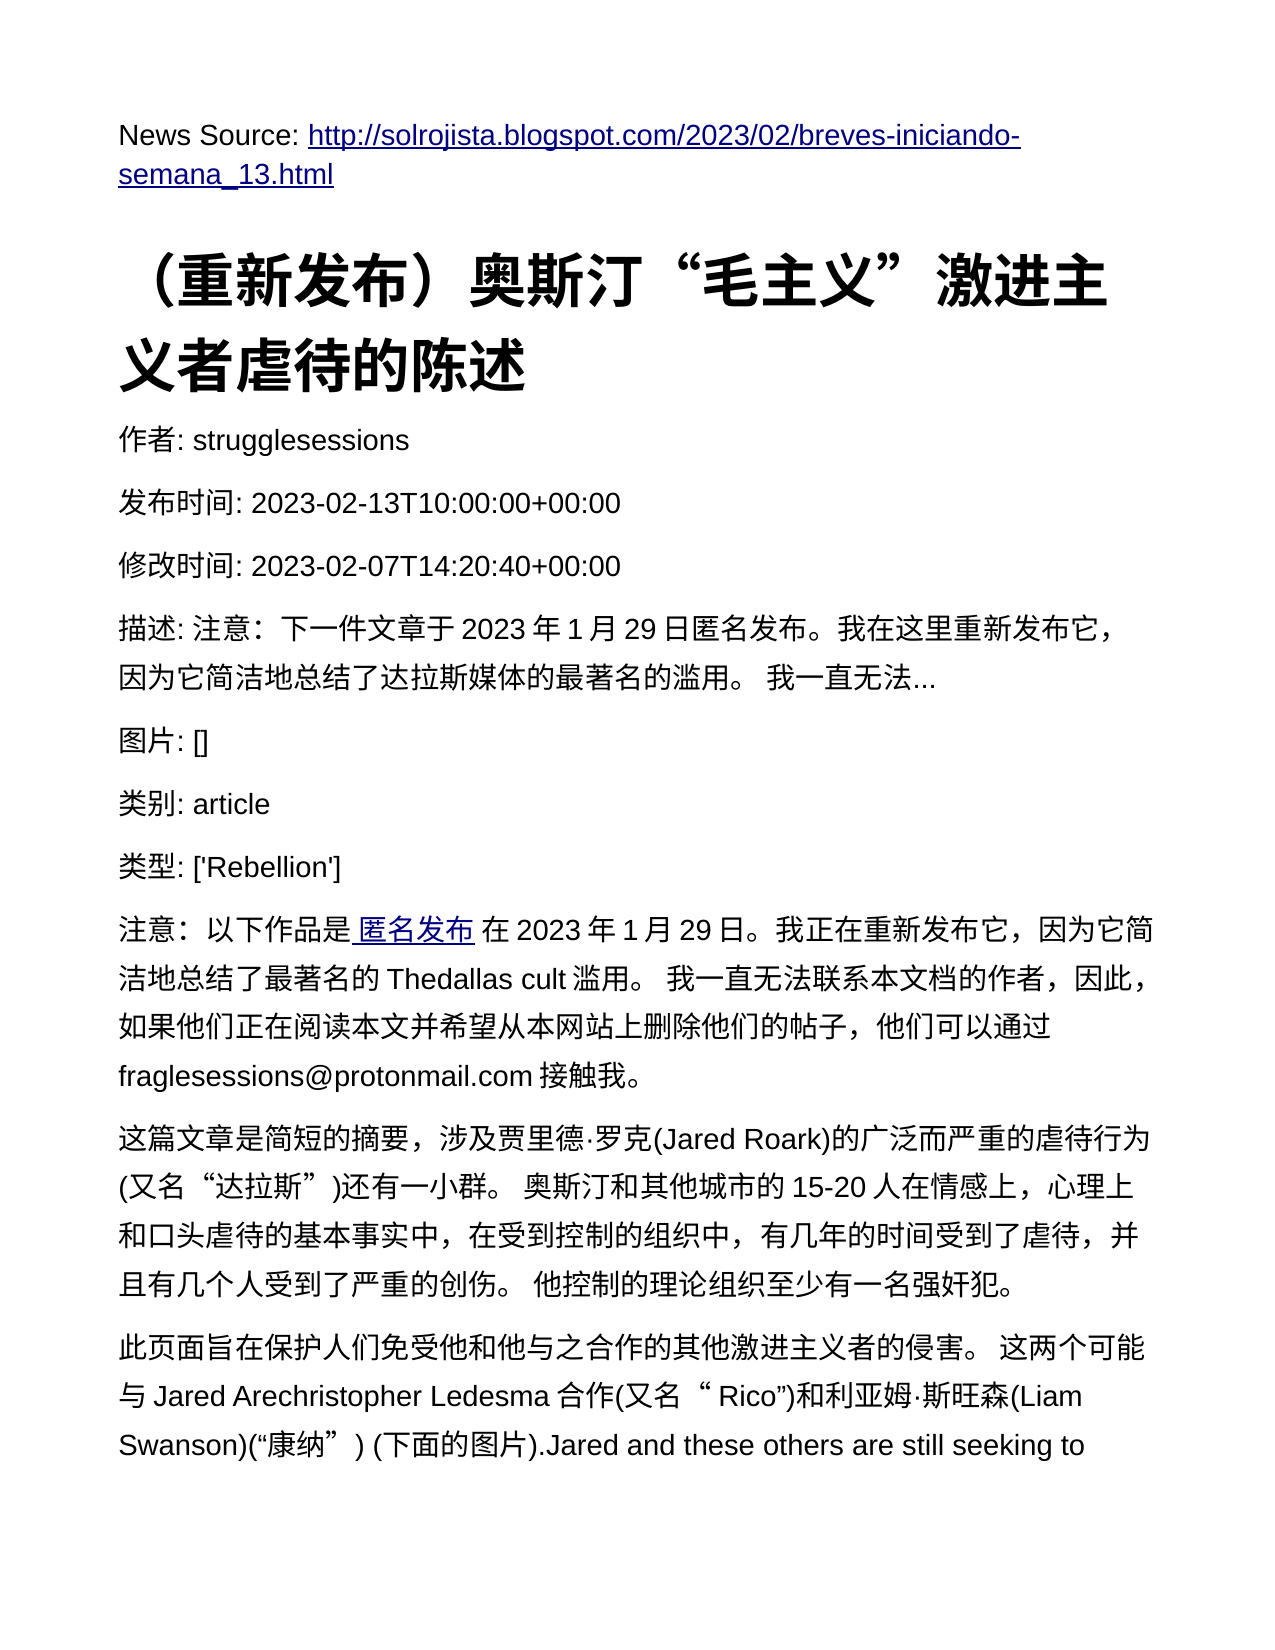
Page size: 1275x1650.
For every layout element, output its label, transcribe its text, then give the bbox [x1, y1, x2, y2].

text 作者: strugglesessions [118, 416, 1157, 458]
text 图片: [] [118, 717, 1157, 759]
subtitle （重新发布）奥斯汀“毛主义”激进主义者虐待的陈述 [118, 235, 1157, 404]
text 类别: article [118, 780, 1157, 823]
text 这篇文章是简短的摘要，涉及贾里德·罗克(Jared Roark)的广泛而严重的虐待行为(又名“达拉斯”)还有一小群。 奥斯汀和其他城市的15-20人在情感上，心理上和口头虐待的基本事实中，在受到控制的组织中，有几年的时间受到了虐待，并且有几个人受到了严重的创伤。 他控制的理论组织至少有一名强奸犯。 [118, 1115, 1157, 1303]
text 此页面旨在保护人们免受他和他与之合作的其他激进主义者的侵害。 这两个可能与Jared Arechristopher Ledesma合作(又名“ Rico”)和利亚姆·斯旺森(Liam Swanson)(“康纳”) (下面的图片).Jared and these others are still seeking to [118, 1324, 1157, 1463]
text 修改时间: 2023-02-07T14:20:40+00:00 [118, 542, 1157, 585]
text 描述: 注意：下一件文章于2023年1月29日匿名发布。我在这里重新发布它，因为它简洁地总结了达拉斯媒体的最著名的滥用。 我一直无法... [118, 606, 1157, 696]
text 注意：以下作品是 匿名发布 在2023年1月29日。我正在重新发布它，因为它简洁地总结了最著名的Thedallas cult滥用。 我一直无法联系本文档的作者，因此，如果他们正在阅读本文并希望从本网站上删除他们的帖子，他们可以通过fraglesessions@protonmail.com接触我。 [118, 907, 1157, 1094]
text News Source: http://solrojista.blogspot.com/2023/02/breves-iniciando-semana_13.html [118, 118, 1157, 190]
text 发布时间: 2023-02-13T10:00:00+00:00 [118, 479, 1157, 522]
text 类型: ['Rebellion'] [118, 843, 1157, 886]
